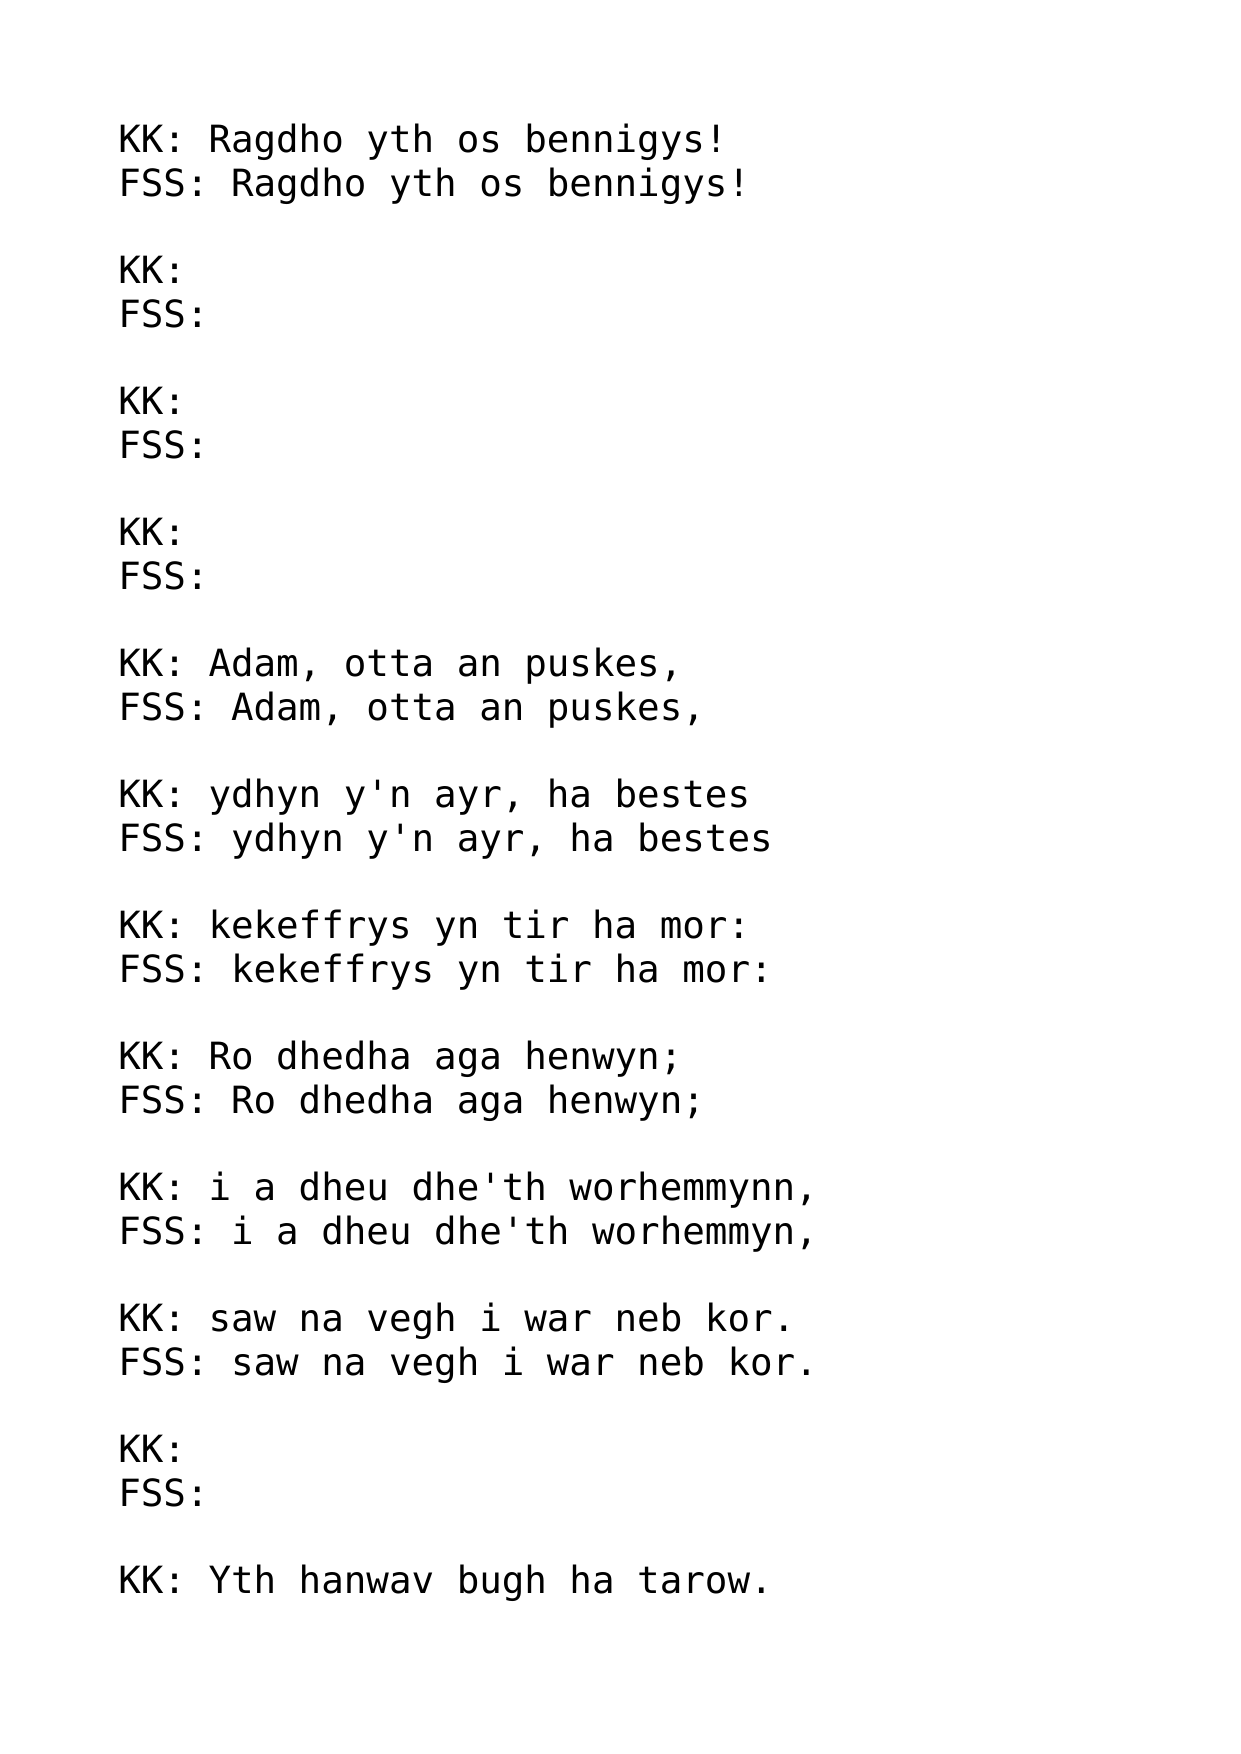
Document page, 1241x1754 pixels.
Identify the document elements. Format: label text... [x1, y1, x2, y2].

text FSS: Adam, otta an puskes, [118, 686, 1122, 729]
text FSS: ydhyn y'n ayr, ha bestes [118, 816, 1122, 860]
text FSS: [118, 554, 1122, 598]
text KK: [118, 380, 1122, 424]
text KK: [118, 249, 1122, 293]
text FSS: [118, 293, 1122, 336]
text FSS: [118, 1471, 1122, 1515]
text KK: [118, 1427, 1122, 1471]
text FSS: kekeffrys yn tir ha mor: [118, 947, 1122, 991]
text KK: Ro dhedha aga henwyn; [118, 1035, 1122, 1078]
text KK: saw na vegh i war neb kor. [118, 1297, 1122, 1340]
text KK: [118, 511, 1122, 554]
text KK: Yth hanwav bugh ha tarow. [118, 1558, 1122, 1602]
text KK: Ragdho yth os bennigys! [118, 118, 1122, 162]
text FSS: Ragdho yth os bennigys! [118, 162, 1122, 205]
text KK: i a dheu dhe'th worhemmynn, [118, 1166, 1122, 1209]
text FSS: i a dheu dhe'th worhemmyn, [118, 1209, 1122, 1253]
text FSS: [118, 424, 1122, 467]
text KK: ydhyn y'n ayr, ha bestes [118, 773, 1122, 816]
text FSS: Ro dhedha aga henwyn; [118, 1078, 1122, 1122]
text KK: Adam, otta an puskes, [118, 642, 1122, 686]
text FSS: saw na vegh i war neb kor. [118, 1340, 1122, 1384]
text KK: kekeffrys yn tir ha mor: [118, 904, 1122, 947]
